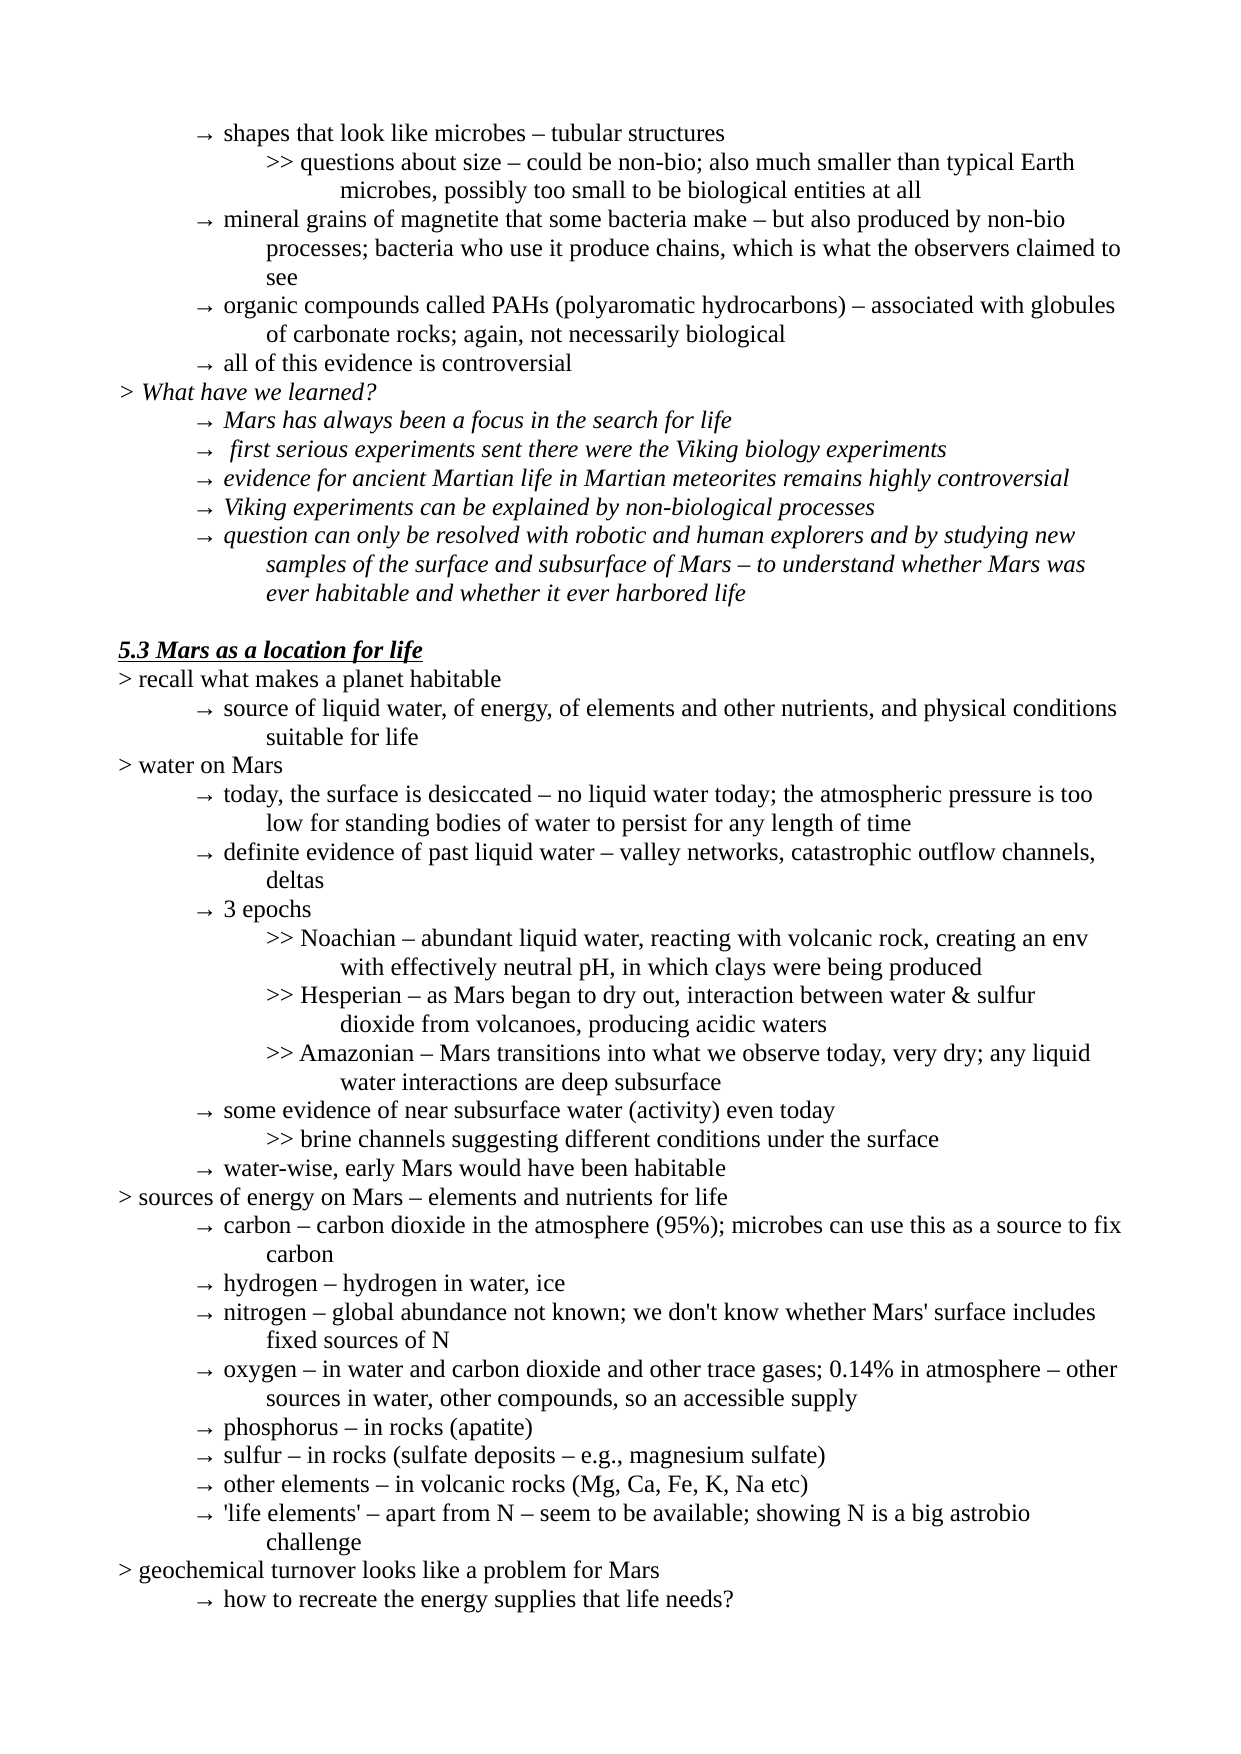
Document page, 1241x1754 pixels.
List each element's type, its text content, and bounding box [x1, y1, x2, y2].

text → evidence for ancient Martian life in Martian meteorites remains highly controversial [118, 463, 1122, 492]
text → all of this evidence is controversial [118, 348, 1122, 377]
text → 'life elements' – apart from N – seem to be available; showing N is a big astrobio challenge [118, 1498, 1122, 1556]
text >> Hesperian – as Mars began to dry out, interaction between water & sulfur dioxide from volcanoes, producing acidic waters [118, 981, 1122, 1038]
text > recall what makes a planet habitable [118, 664, 1122, 693]
text → today, the surface is desiccated – no liquid water today; the atmospheric pressure is too low for standing bodies of water to persist for any length of time [118, 779, 1122, 837]
text → nitrogen – global abundance not known; we don't know whether Mars' surface includes fixed sources of N [118, 1297, 1122, 1354]
text 5.3 Mars as a location for life [118, 636, 1122, 664]
text → phosphorus – in rocks (apatite) [118, 1412, 1122, 1441]
text → some evidence of near subsurface water (activity) even today [118, 1096, 1122, 1124]
text → other elements – in volcanic rocks (Mg, Ca, Fe, K, Na etc) [118, 1469, 1122, 1498]
text → hydrogen – hydrogen in water, ice [118, 1268, 1122, 1297]
text > water on Mars [118, 751, 1122, 779]
text >> Amazonian – Mars transitions into what we observe today, very dry; any liquid water interactions are deep subsurface [118, 1038, 1122, 1096]
text → sulfur – in rocks (sulfate deposits – e.g., magnesium sulfate) [118, 1441, 1122, 1469]
text → Viking experiments can be explained by non-biological processes [118, 492, 1122, 521]
text → 3 epochs [118, 894, 1122, 923]
text → first serious experiments sent there were the Viking biology experiments [118, 434, 1122, 463]
text → oxygen – in water and carbon dioxide and other trace gases; 0.14% in atmosphere – other sources in water, other compounds, so an accessible supply [118, 1354, 1122, 1412]
text >> Noachian – abundant liquid water, reacting with volcanic rock, creating an env with effectively neutral pH, in which clays were being produced [118, 923, 1122, 981]
text → water-wise, early Mars would have been habitable [118, 1153, 1122, 1182]
text → shapes that look like microbes – tubular structures [118, 118, 1122, 147]
text → Mars has always been a focus in the search for life [118, 406, 1122, 434]
text → carbon – carbon dioxide in the atmosphere (95%); microbes can use this as a source to fix carbon [118, 1211, 1122, 1268]
text → organic compounds called PAHs (polyaromatic hydrocarbons) – associated with globules of carbonate rocks; again, not necessarily biological [118, 291, 1122, 348]
text > What have we learned? [118, 377, 1122, 406]
text >> questions about size – could be non-bio; also much smaller than typical Earth microbes, possibly too small to be biological entities at all [118, 147, 1122, 204]
text > sources of energy on Mars – elements and nutrients for life [118, 1182, 1122, 1211]
text → definite evidence of past liquid water – valley networks, catastrophic outflow channels, deltas [118, 837, 1122, 894]
text → question can only be resolved with robotic and human explorers and by studying new samples of the surface and subsurface of Mars – to understand whether Mars was ever habitable and whether it ever harbored life [118, 521, 1122, 607]
text > geochemical turnover looks like a problem for Mars [118, 1556, 1122, 1584]
text → mineral grains of magnetite that some bacteria make – but also produced by non-bio processes; bacteria who use it produce chains, which is what the observers claimed to see [118, 204, 1122, 291]
text → source of liquid water, of energy, of elements and other nutrients, and physical conditions suitable for life [118, 693, 1122, 751]
text >> brine channels suggesting different conditions under the surface [118, 1124, 1122, 1153]
text → how to recreate the energy supplies that life needs? [118, 1584, 1122, 1613]
